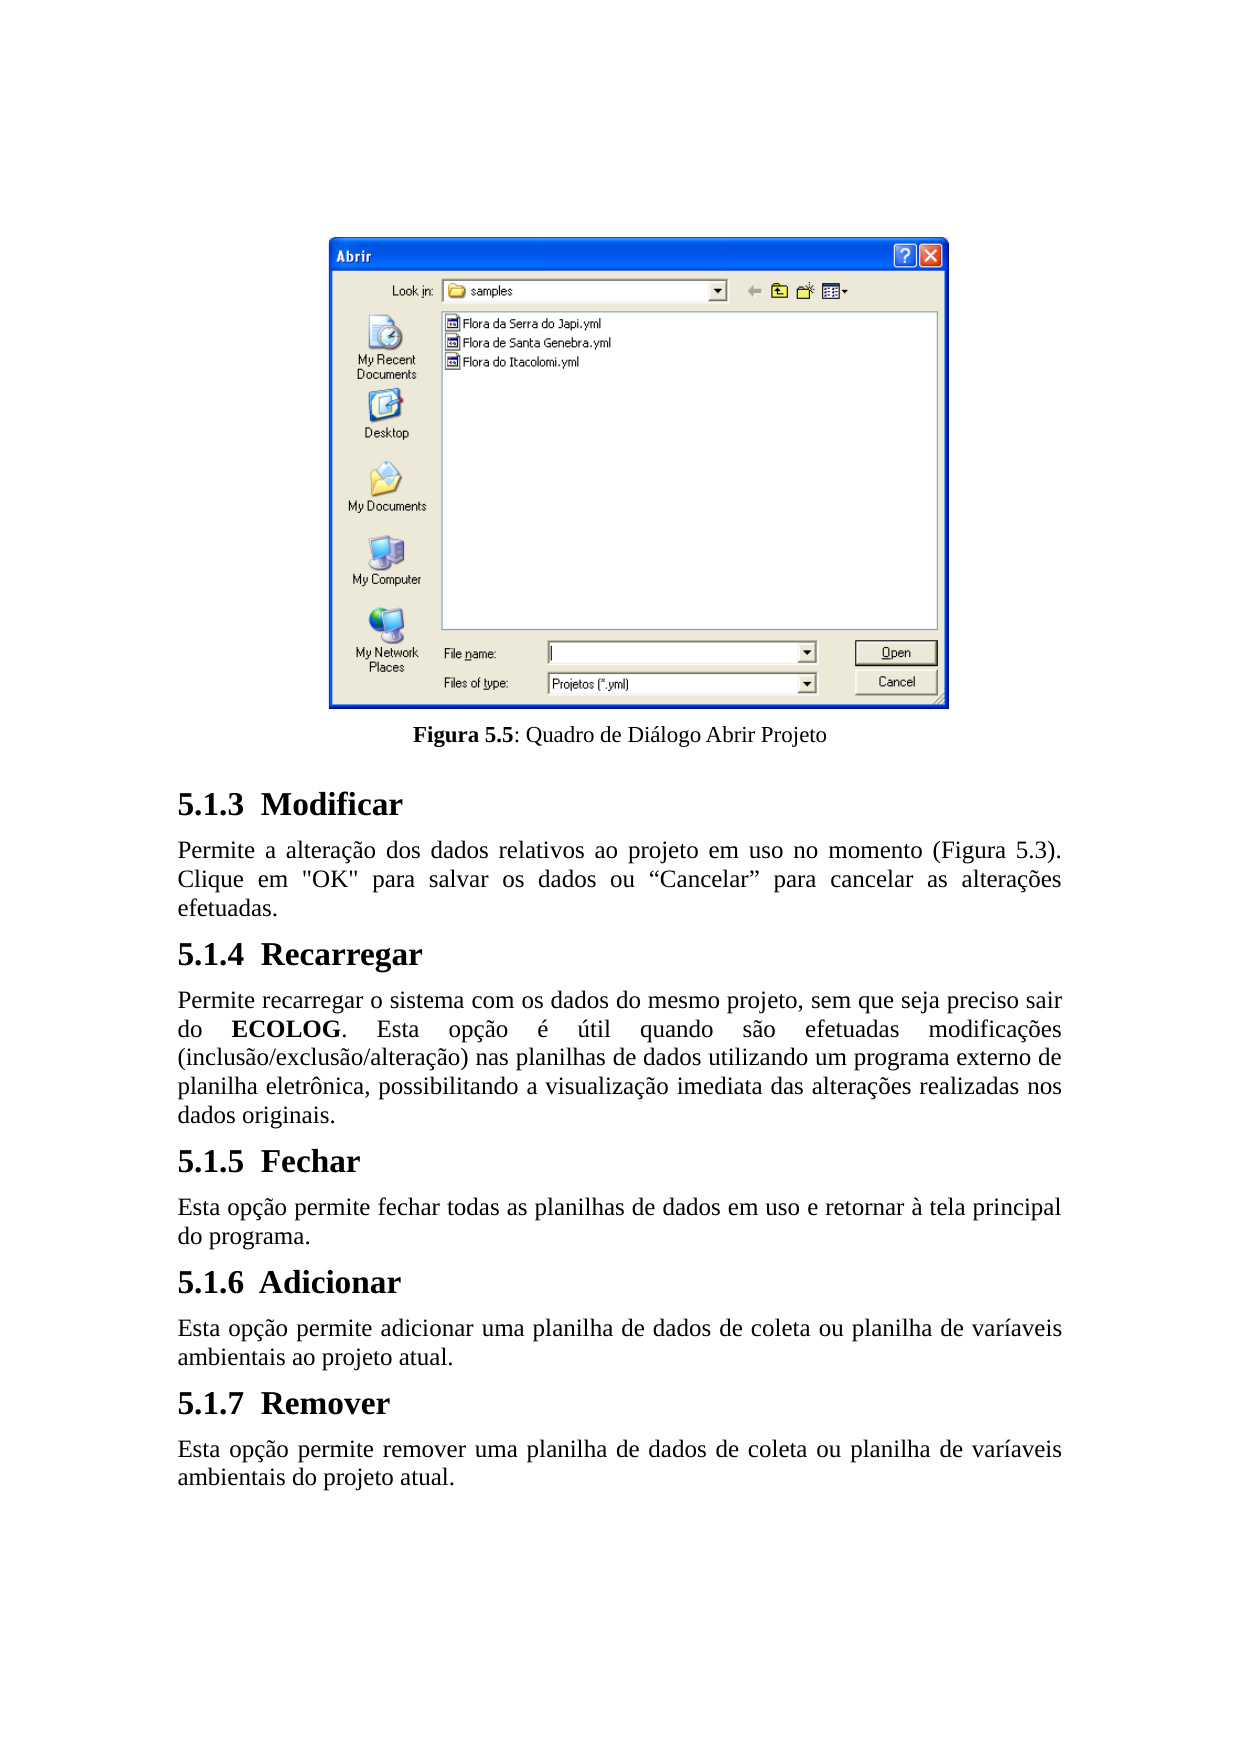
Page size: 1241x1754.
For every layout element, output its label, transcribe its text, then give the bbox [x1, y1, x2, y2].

text Esta opção permite fechar todas as planilhas de dados em uso e retornar à tela principal do programa. [177, 1192, 1063, 1249]
subtitle 5.1.4 Recarregar [177, 934, 1063, 972]
text Esta opção permite remover uma planilha de dados de coleta ou planilha de varíaveis ambientais do projeto atual. [177, 1434, 1063, 1491]
text Permite a alteração dos dados relativos ao projeto em uso no momento (Figura 5.3). Clique em "OK" para salvar os dados ou “Cancelar” para cancelar as alterações efetuadas. [177, 835, 1063, 922]
picture [328, 237, 949, 709]
subtitle 5.1.3 Modificar [177, 784, 1063, 823]
subtitle 5.1.7 Remover [177, 1383, 1063, 1421]
subtitle 5.1.6 Adicionar [177, 1262, 1063, 1300]
subtitle 5.1.5 Fechar [177, 1141, 1063, 1179]
text Esta opção permite adicionar uma planilha de dados de coleta ou planilha de varíaveis ambientais ao projeto atual. [177, 1313, 1063, 1370]
text Permite recarregar o sistema com os dados do mesmo projeto, sem que seja preciso sair do ECOLOG. Esta opção é útil quando são efetuadas modificações (inclusão/exclusão/alteração) nas planilhas de dados utilizando um programa externo de planilha eletrônica, possibilitando a visualização imediata das alterações realizadas nos dados originais. [177, 985, 1063, 1129]
text Figura 5.5: Quadro de Diálogo Abrir Projeto [177, 721, 1063, 747]
